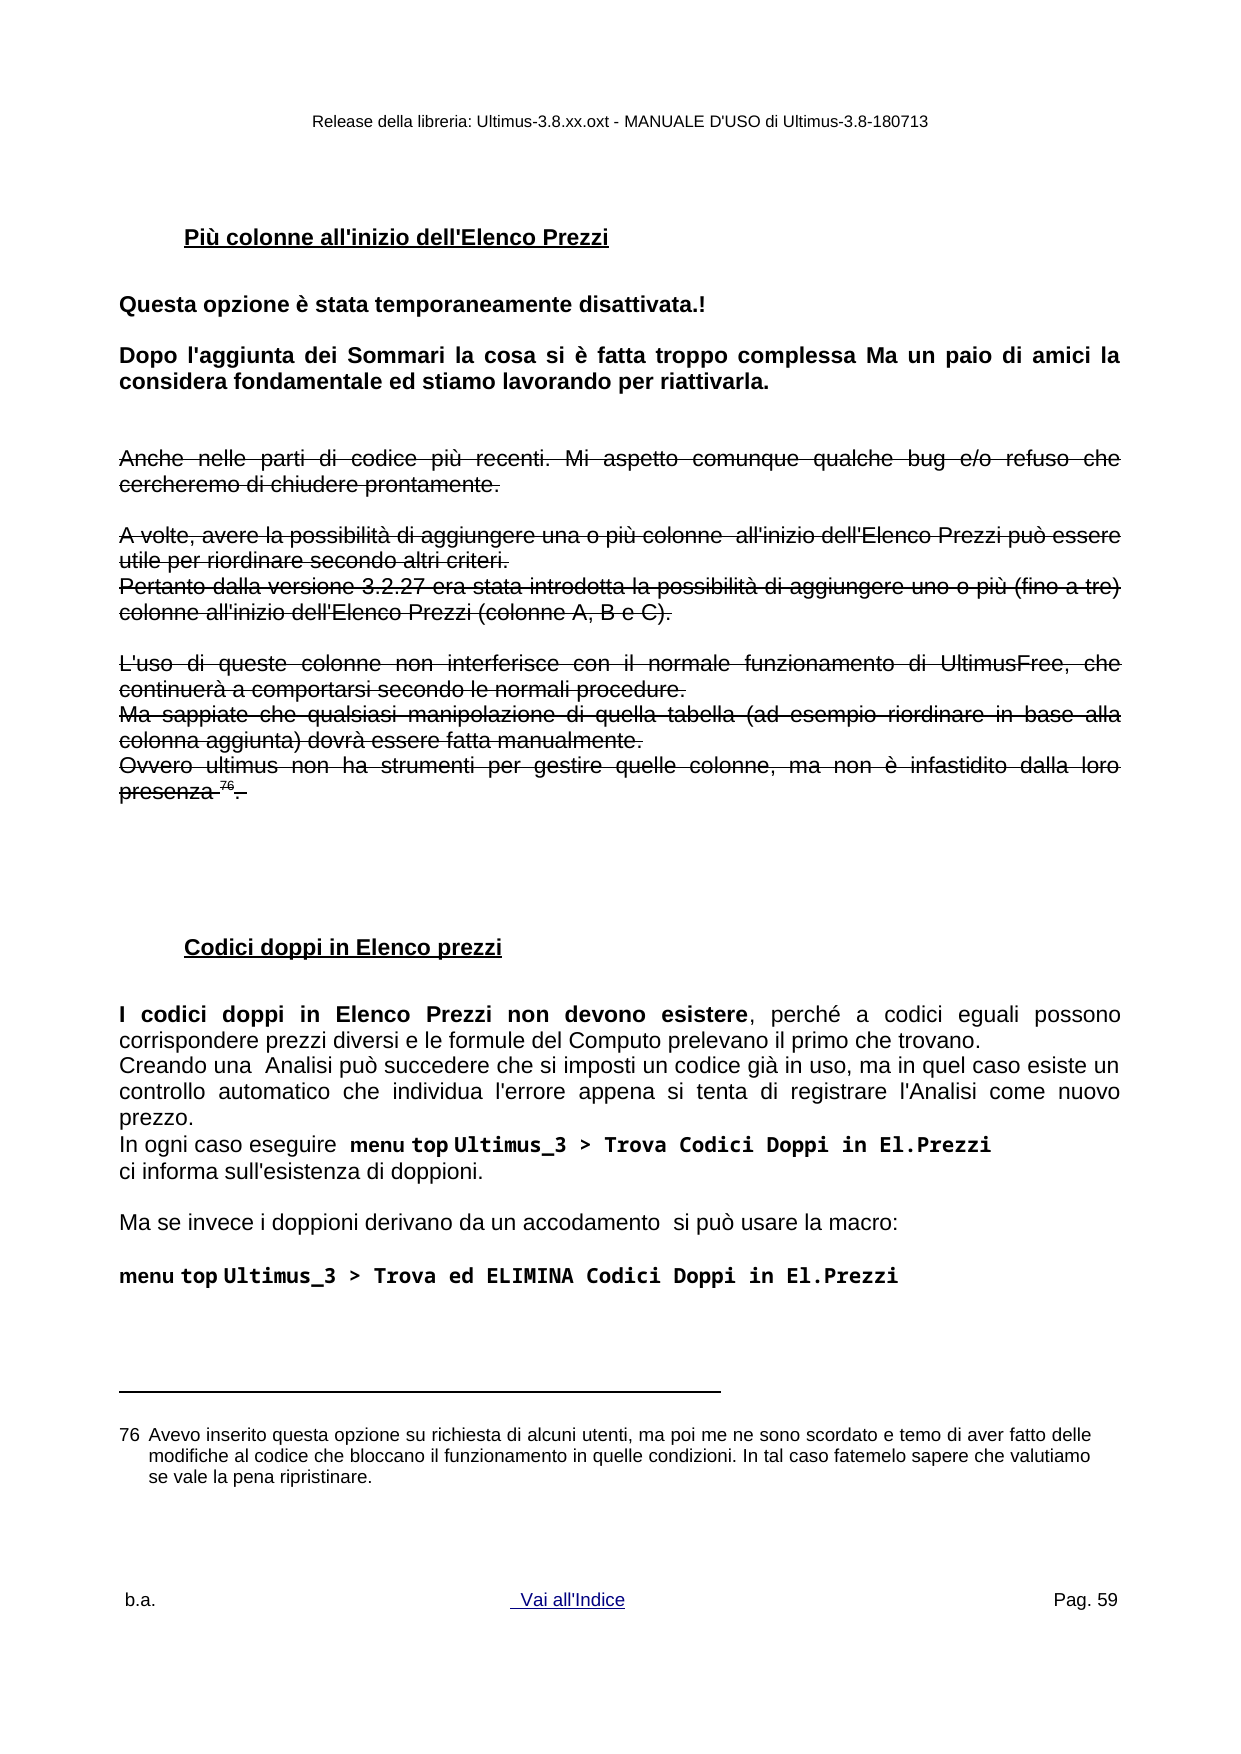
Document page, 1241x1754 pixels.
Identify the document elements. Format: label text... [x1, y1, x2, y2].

text Pertanto dalla versione 3.2.27 era stata introdotta la possibilità di aggiungere uno o più (fino a tre) colonne all'inizio dell'Elenco Prezzi (colonne A, B e C). [119, 589, 1121, 625]
text Ovvero ultimus non ha strumenti per gestire quelle colonne, ma non è infastidito dalla loro presenza . [119, 753, 1121, 767]
text Anche nelle parti di codice più recenti. Mi aspetto comunque qualche bug e/o refuso che cercheremo di chiudere prontamente. [119, 486, 366, 497]
text Ma sappiate che qualsiasi manipolazione di quella tabella (ad esempio riordinare in base alla colonna aggiunta) dovrà essere fatta manualmente. [119, 702, 1121, 715]
text L'uso di queste colonne non interferisce con il normale funzionamento di UltimusFree, che continuerà a comportarsi secondo le normali procedure. [298, 691, 578, 702]
text Pertanto dalla versione 3.2.27 era stata introdotta la possibilità di aggiungere uno o più (fino a tre) colonne all'inizio dell'Elenco Prezzi (colonne A, B e C). [119, 574, 1121, 587]
text Creando una Analisi può succedere che si imposti un codice già in uso, ma in quel caso esiste un controllo automatico che individua l'errore appena si tenta di registrare l'Analisi come nuovo prezzo. [119, 1053, 1121, 1130]
text Ma sappiate che qualsiasi manipolazione di quella tabella (ad esempio riordinare in base alla colonna aggiunta) dovrà essere fatta manualmente. [119, 717, 1121, 753]
text ci informa sull'esistenza di doppioni. [119, 1158, 1121, 1184]
text Anche nelle parti di codice più recenti. Mi aspetto comunque qualche bug e/o refuso che cercheremo di chiudere prontamente. [119, 460, 1121, 497]
text A volte, avere la possibilità di aggiungere una o più colonne all'inizio dell'Elenco Prezzi può essere utile per riordinare secondo altri criteri. [119, 522, 1121, 536]
subtitle Codici doppi in Elenco prezzi [119, 934, 1121, 960]
text Avevo inserito questa opzione su richiesta di alcuni utenti, ma poi me ne sono scordato e temo di aver fatto delle modifiche al codice che bloccano il funzionamento in quelle condizioni. In tal caso fatemelo sapere che valutiamo se vale la pena ripristinare. [119, 1424, 1092, 1487]
text I codici doppi in Elenco Prezzi non devono esistere, perché a codici eguali possono corrispondere prezzi diversi e le formule del Computo prelevano il primo che trovano. [119, 1002, 1121, 1053]
text Questa opzione è stata temporaneamente disattivata.! [119, 292, 1121, 317]
text Pertanto dalla versione 3.2.27 era stata introdotta la possibilità di aggiungere uno o più (fino a tre) colonne all'inizio dell'Elenco Prezzi (colonne A, B e C). [119, 614, 482, 625]
text L'uso di queste colonne non interferisce con il normale funzionamento di UltimusFree, che continuerà a comportarsi secondo le normali procedure. [119, 665, 1121, 702]
subtitle Più colonne all'inizio dell'Elenco Prezzi [119, 224, 1121, 250]
text menu top Ultimus_3 > Trova ed ELIMINA Codici Doppi in El.Prezzi [119, 1261, 1121, 1289]
text Anche nelle parti di codice più recenti. Mi aspetto comunque qualche bug e/o refuso che cercheremo di chiudere prontamente. [119, 446, 1121, 459]
text In ogni caso eseguire menu top Ultimus_3 > Trova Codici Doppi in El.Prezzi [119, 1130, 1121, 1158]
text L'uso di queste colonne non interferisce con il normale funzionamento di UltimusFree, che continuerà a comportarsi secondo le normali procedure. [119, 651, 1121, 664]
text Ovvero ultimus non ha strumenti per gestire quelle colonne, ma non è infastidito dalla loro presenza . [119, 768, 1121, 804]
text A volte, avere la possibilità di aggiungere una o più colonne all'inizio dell'Elenco Prezzi può essere utile per riordinare secondo altri criteri. [119, 537, 1121, 574]
text Ma se invece i doppioni derivano da un accodamento si può usare la macro: [119, 1210, 1121, 1235]
text Dopo l'aggiunta dei Sommari la cosa si è fatta troppo complessa Ma un paio di amici la considera fondamentale ed stiamo lavorando per riattivarla. [119, 343, 1121, 394]
